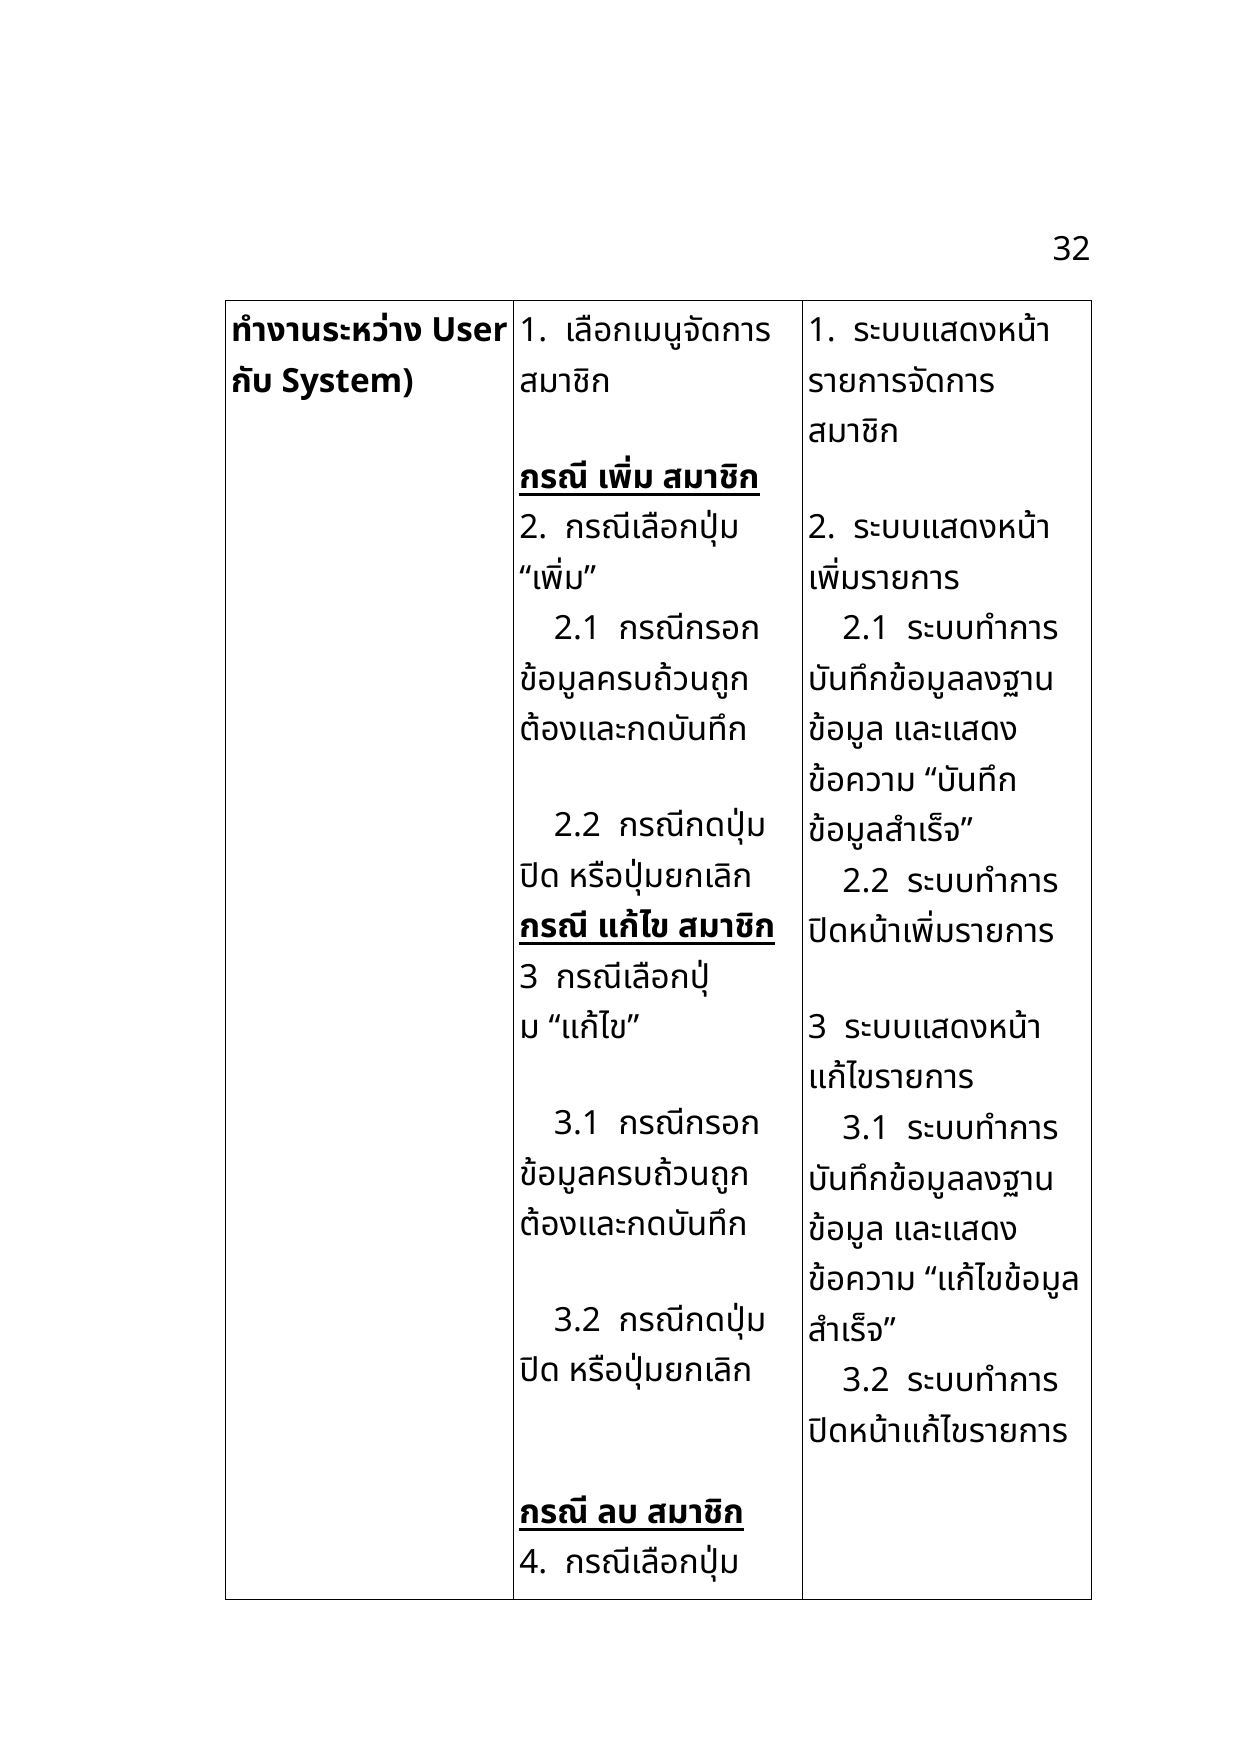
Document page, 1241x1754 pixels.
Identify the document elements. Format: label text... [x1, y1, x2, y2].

table_cell ทำงานระหว่าง User กับ System) [226, 301, 513, 1599]
table_cell 1. ระบบแสดงหน้ารายการจัดการสมาชิก 2. ระบบแสดงหน้าเพิ่มรายการ 2.1 ระบบทำการบันทึกข้อมูลลงฐานข้อมูล และแสดงข้อความ “บันทึกข้อมูลสำเร็จ” 2.2 ระบบทำการปิดหน้าเพิ่มรายการ 3 ระบบแสดงหน้าแก้ไขรายการ 3.1 ระบบทำการบันทึกข้อมูลลงฐานข้อมูล และแสดงข้อความ “แก้ไขข้อมูลสำเร็จ” 3.2 ระบบทำการปิดหน้าแก้ไขรายการ [803, 301, 1091, 1599]
table_cell 1. เลือกเมนูจัดการสมาชิก กรณี เพิ่ม สมาชิก 2. กรณีเลือกปุ่ม “เพิ่ม” 2.1 กรณีกรอกข้อมูลครบถ้วนถูกต้องและกดบันทึก 2.2 กรณีกดปุ่มปิด หรือปุ่มยกเลิก กรณี แก้ไข สมาชิก 3 กรณีเลือกปุ่ม “แก้ไข” 3.1 กรณีกรอกข้อมูลครบถ้วนถูกต้องและกดบันทึก 3.2 กรณีกดปุ่มปิด หรือปุ่มยกเลิก กรณี ลบ สมาชิก 4. กรณีเลือกปุ่ม [514, 301, 802, 1599]
